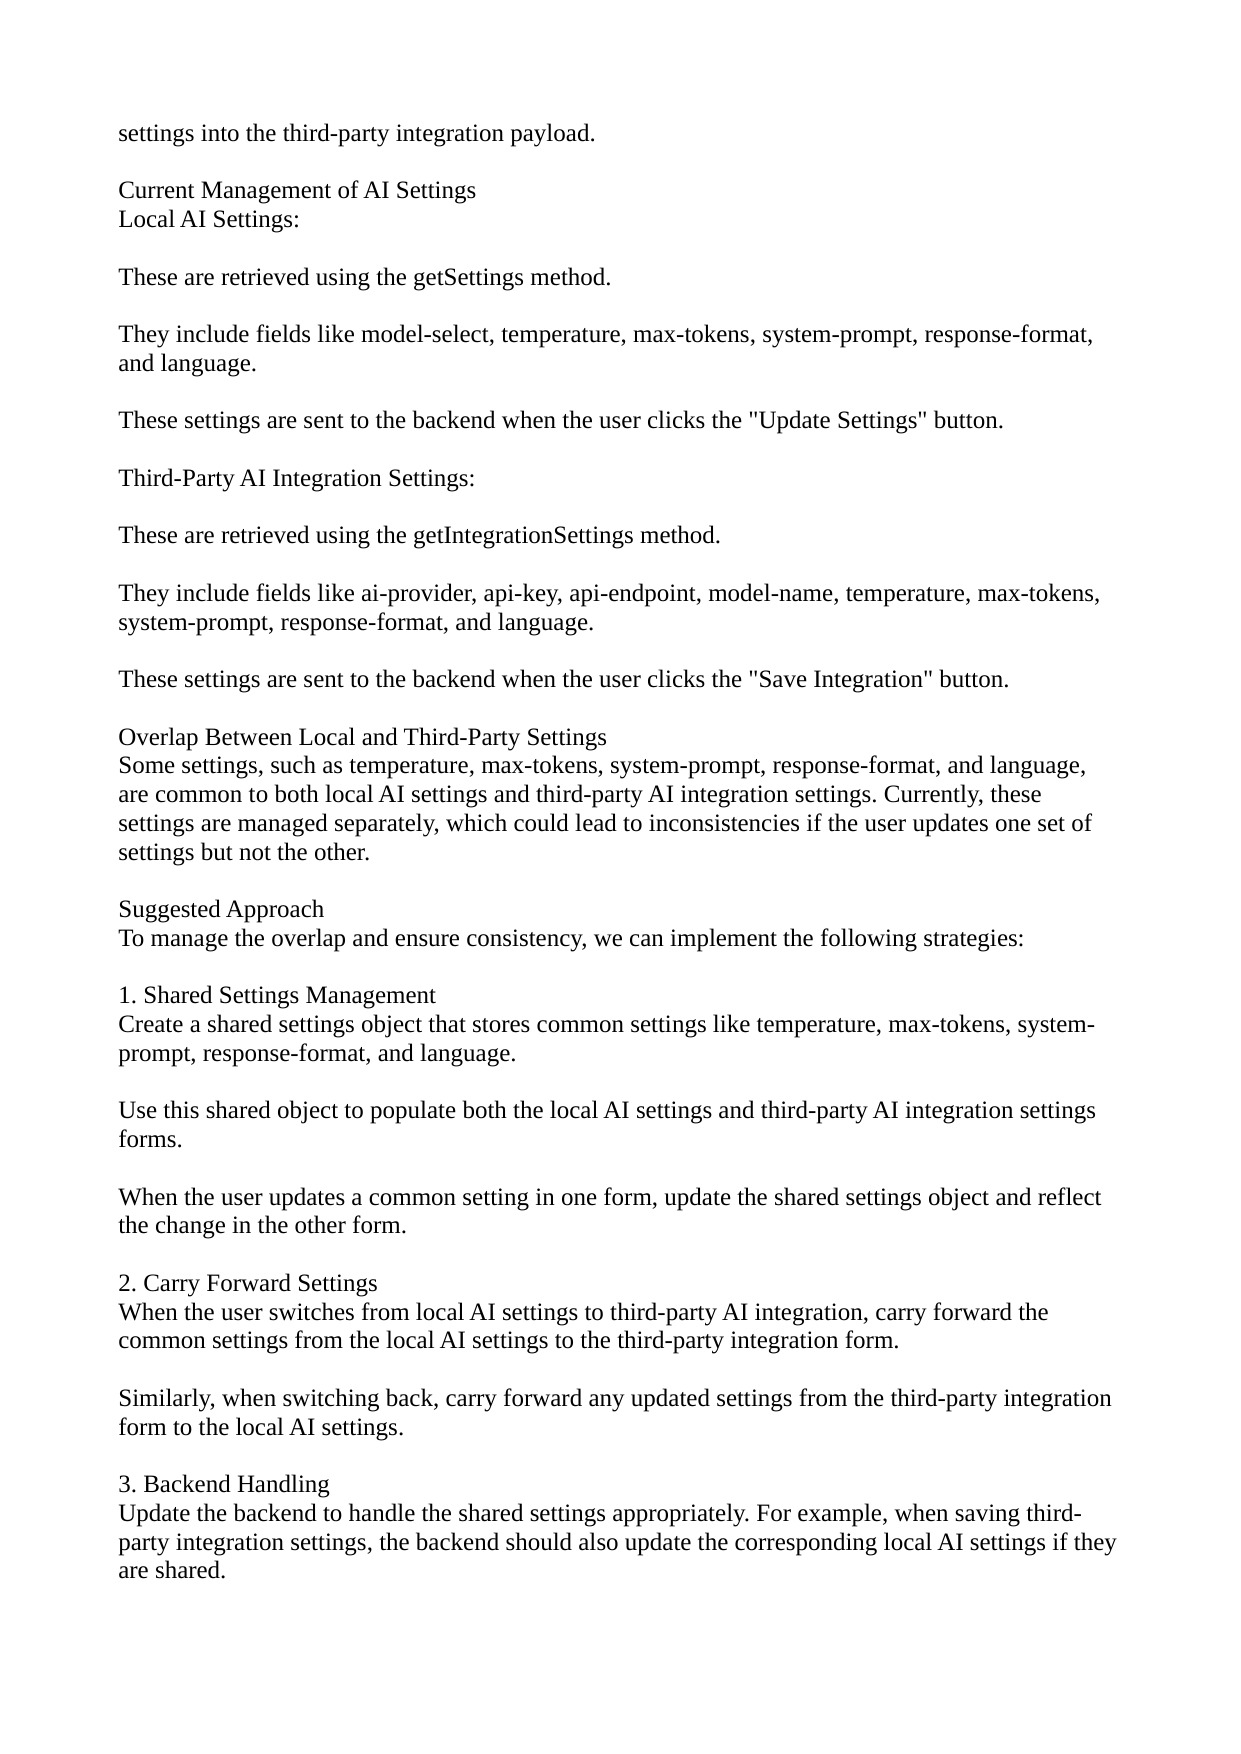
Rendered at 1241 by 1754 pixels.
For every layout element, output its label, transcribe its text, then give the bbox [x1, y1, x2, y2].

text They include fields like model-select, temperature, max-tokens, system-prompt, response-format, and language. [118, 319, 1122, 377]
text When the user updates a common setting in one form, update the shared settings object and reflect the change in the other form. [118, 1182, 1122, 1239]
text 2. Carry Forward Settings [118, 1268, 1122, 1297]
text 3. Backend Handling [118, 1469, 1122, 1498]
text Some settings, such as temperature, max-tokens, system-prompt, response-format, and language, are common to both local AI settings and third-party AI integration settings. Currently, these settings are managed separately, which could lead to inconsistencies if the user updates one set of settings but not the other. [118, 751, 1122, 866]
text When the user switches from local AI settings to third-party AI integration, carry forward the common settings from the local AI settings to the third-party integration form. [118, 1297, 1122, 1354]
text These are retrieved using the getIntegrationSettings method. [118, 521, 1122, 549]
text These settings are sent to the backend when the user clicks the "Update Settings" button. [118, 406, 1122, 434]
text Overlap Between Local and Third-Party Settings [118, 722, 1122, 751]
text Use this shared object to populate both the local AI settings and third-party AI integration settings forms. [118, 1096, 1122, 1153]
text Update the backend to handle the shared settings appropriately. For example, when saving third-party integration settings, the backend should also update the corresponding local AI settings if they are shared. [118, 1498, 1122, 1584]
text These are retrieved using the getSettings method. [118, 262, 1122, 291]
text These settings are sent to the backend when the user clicks the "Save Integration" button. [118, 664, 1122, 693]
text Suggested Approach [118, 894, 1122, 923]
text Create a shared settings object that stores common settings like temperature, max-tokens, system-prompt, response-format, and language. [118, 1009, 1122, 1067]
text To manage the overlap and ensure consistency, we can implement the following strategies: [118, 923, 1122, 952]
text Current Management of AI Settings [118, 176, 1122, 204]
text Similarly, when switching back, carry forward any updated settings from the third-party integration form to the local AI settings. [118, 1383, 1122, 1441]
text Third-Party AI Integration Settings: [118, 463, 1122, 492]
text Local AI Settings: [118, 204, 1122, 233]
text They include fields like ai-provider, api-key, api-endpoint, model-name, temperature, max-tokens, system-prompt, response-format, and language. [118, 578, 1122, 636]
text 1. Shared Settings Management [118, 981, 1122, 1009]
text settings into the third-party integration payload. [118, 118, 1122, 147]
